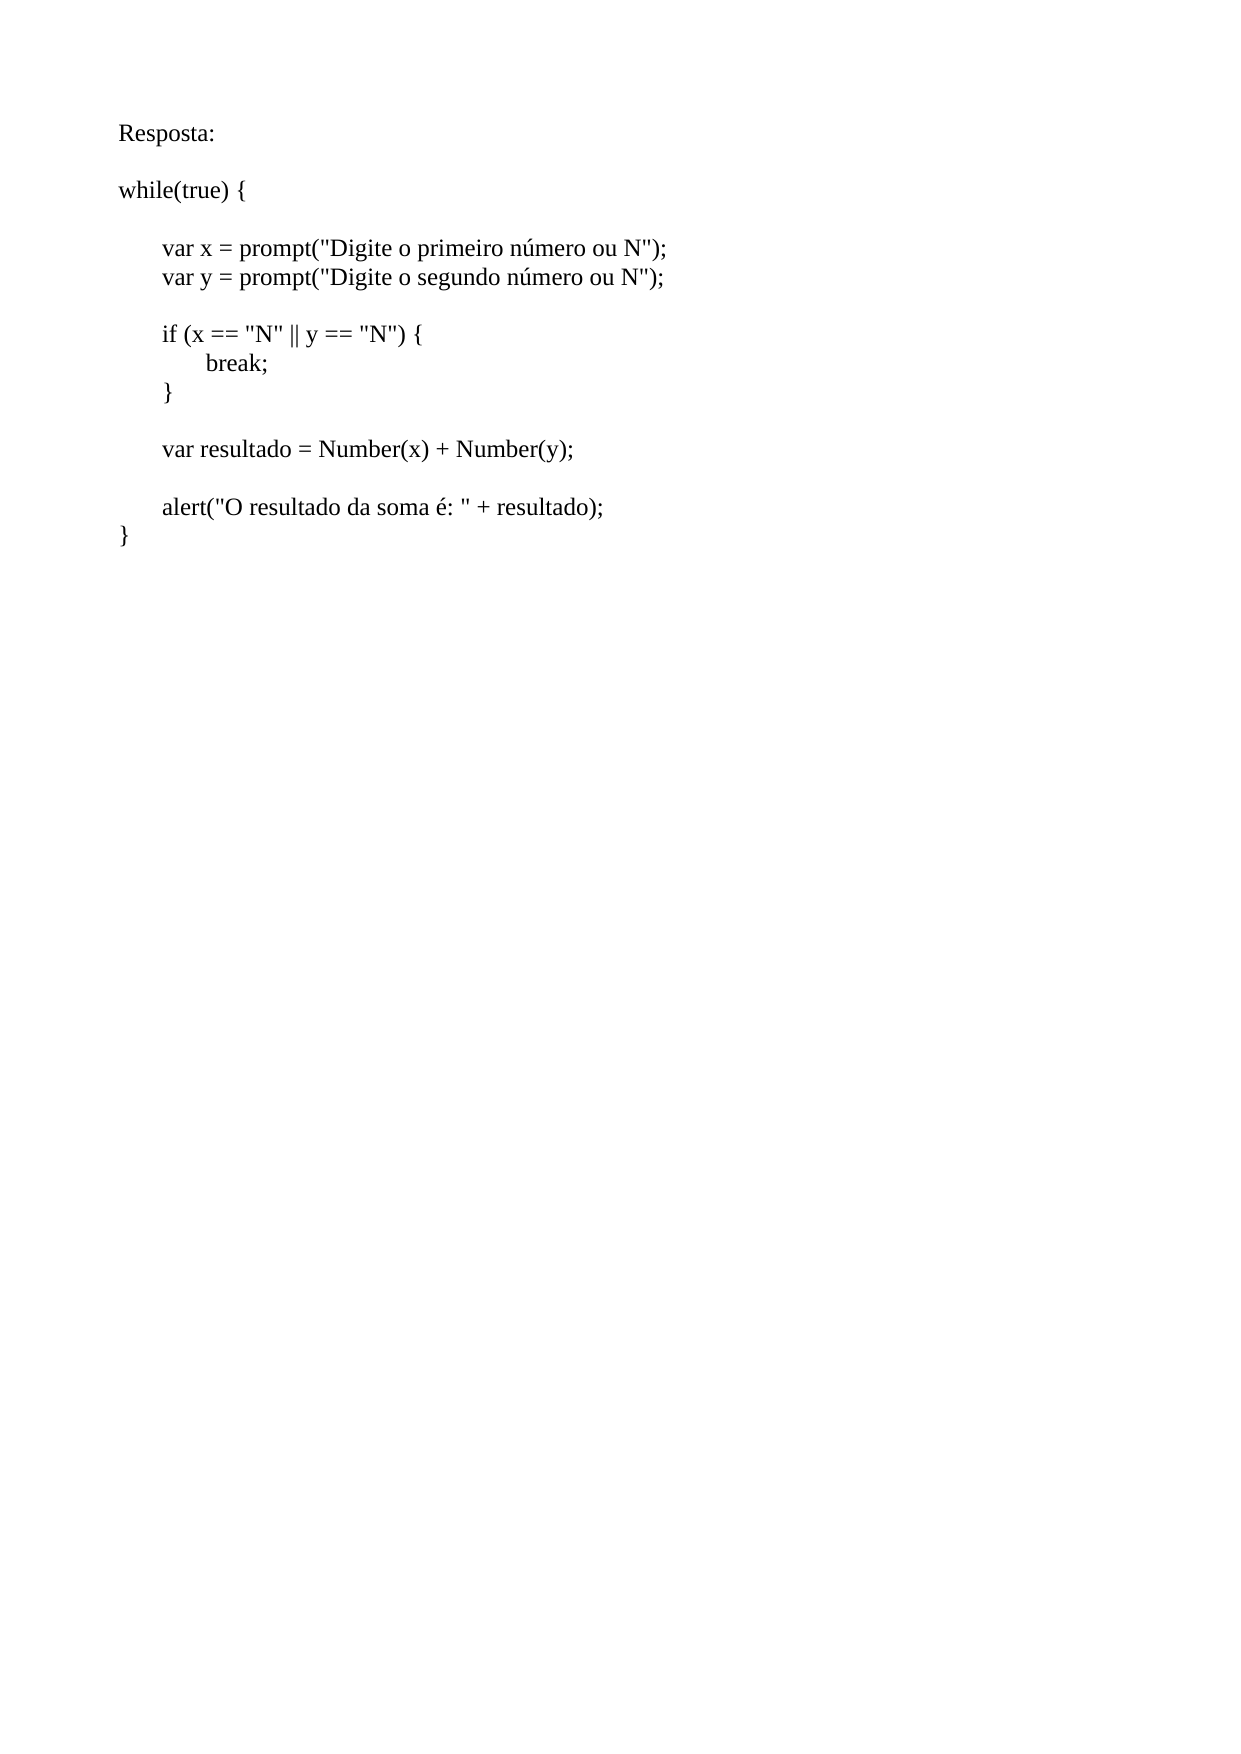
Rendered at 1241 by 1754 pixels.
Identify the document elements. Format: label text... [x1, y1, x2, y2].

text break; [118, 348, 1122, 377]
text } [118, 521, 1122, 549]
text var x = prompt("Digite o primeiro número ou N"); [118, 233, 1122, 262]
text while(true) { [118, 176, 1122, 204]
text var y = prompt("Digite o segundo número ou N"); [118, 262, 1122, 291]
text Resposta: [118, 118, 1122, 147]
text alert("O resultado da soma é: " + resultado); [118, 492, 1122, 521]
text if (x == "N" || y == "N") { [118, 319, 1122, 348]
text } [118, 377, 1122, 406]
text var resultado = Number(x) + Number(y); [118, 434, 1122, 463]
